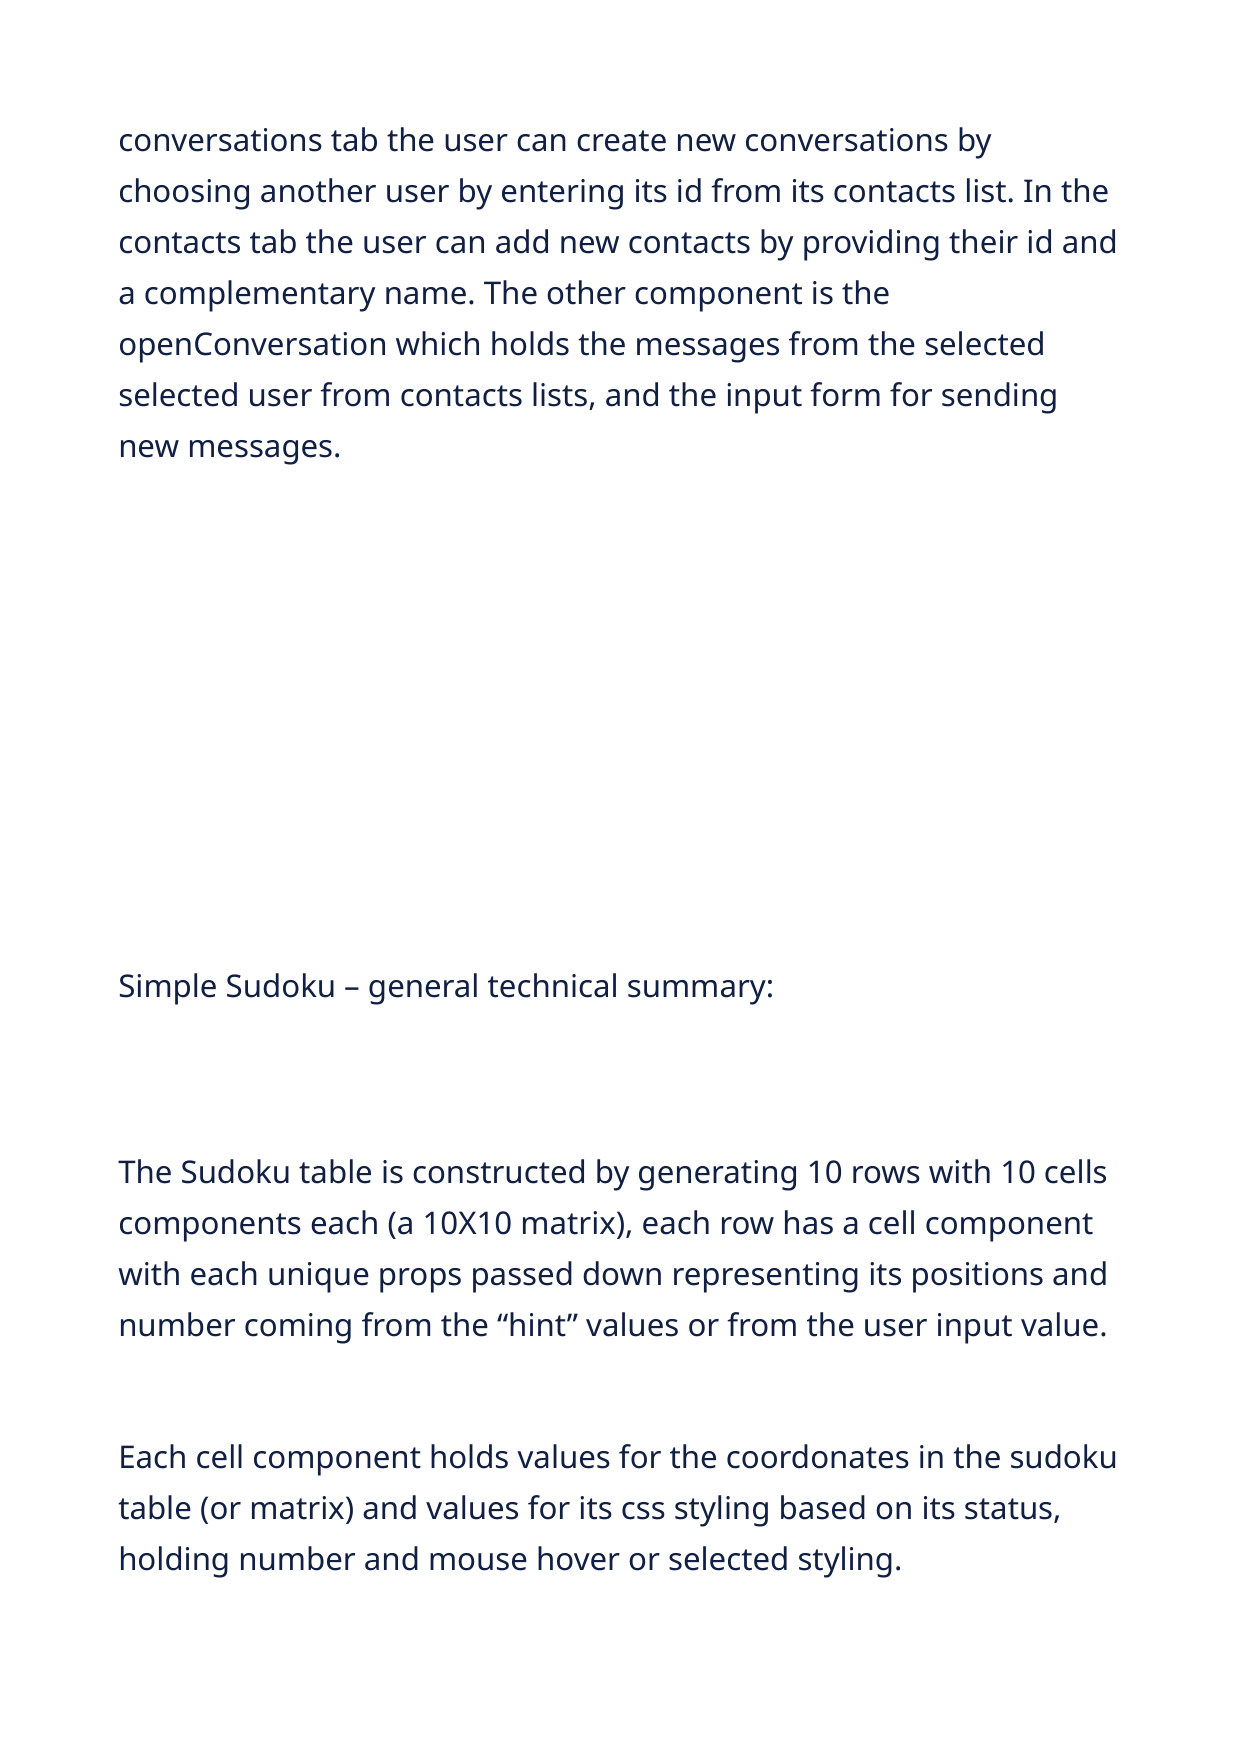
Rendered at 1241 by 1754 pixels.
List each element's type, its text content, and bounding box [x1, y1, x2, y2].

text The Sudoku table is constructed by generating 10 rows with 10 cells components each (a 10X10 matrix), each row has a cell component with each unique props passed down representing its positions and number coming from the “hint” values or from the user input value. [118, 1150, 1122, 1346]
subtitle Simple Sudoku – general technical summary: [118, 964, 1122, 1007]
text Each cell component holds values for the coordonates in the sudoku table (or matrix) and values for its css styling based on its status, holding number and mouse hover or selected styling. [118, 1435, 1122, 1579]
text conversations tab the user can create new conversations by choosing another user by entering its id from its contacts list. In the contacts tab the user can add new contacts by providing their id and a complementary name. The other component is the openConversation which holds the messages from the selected selected user from contacts lists, and the input form for sending new messages. [118, 118, 1122, 467]
